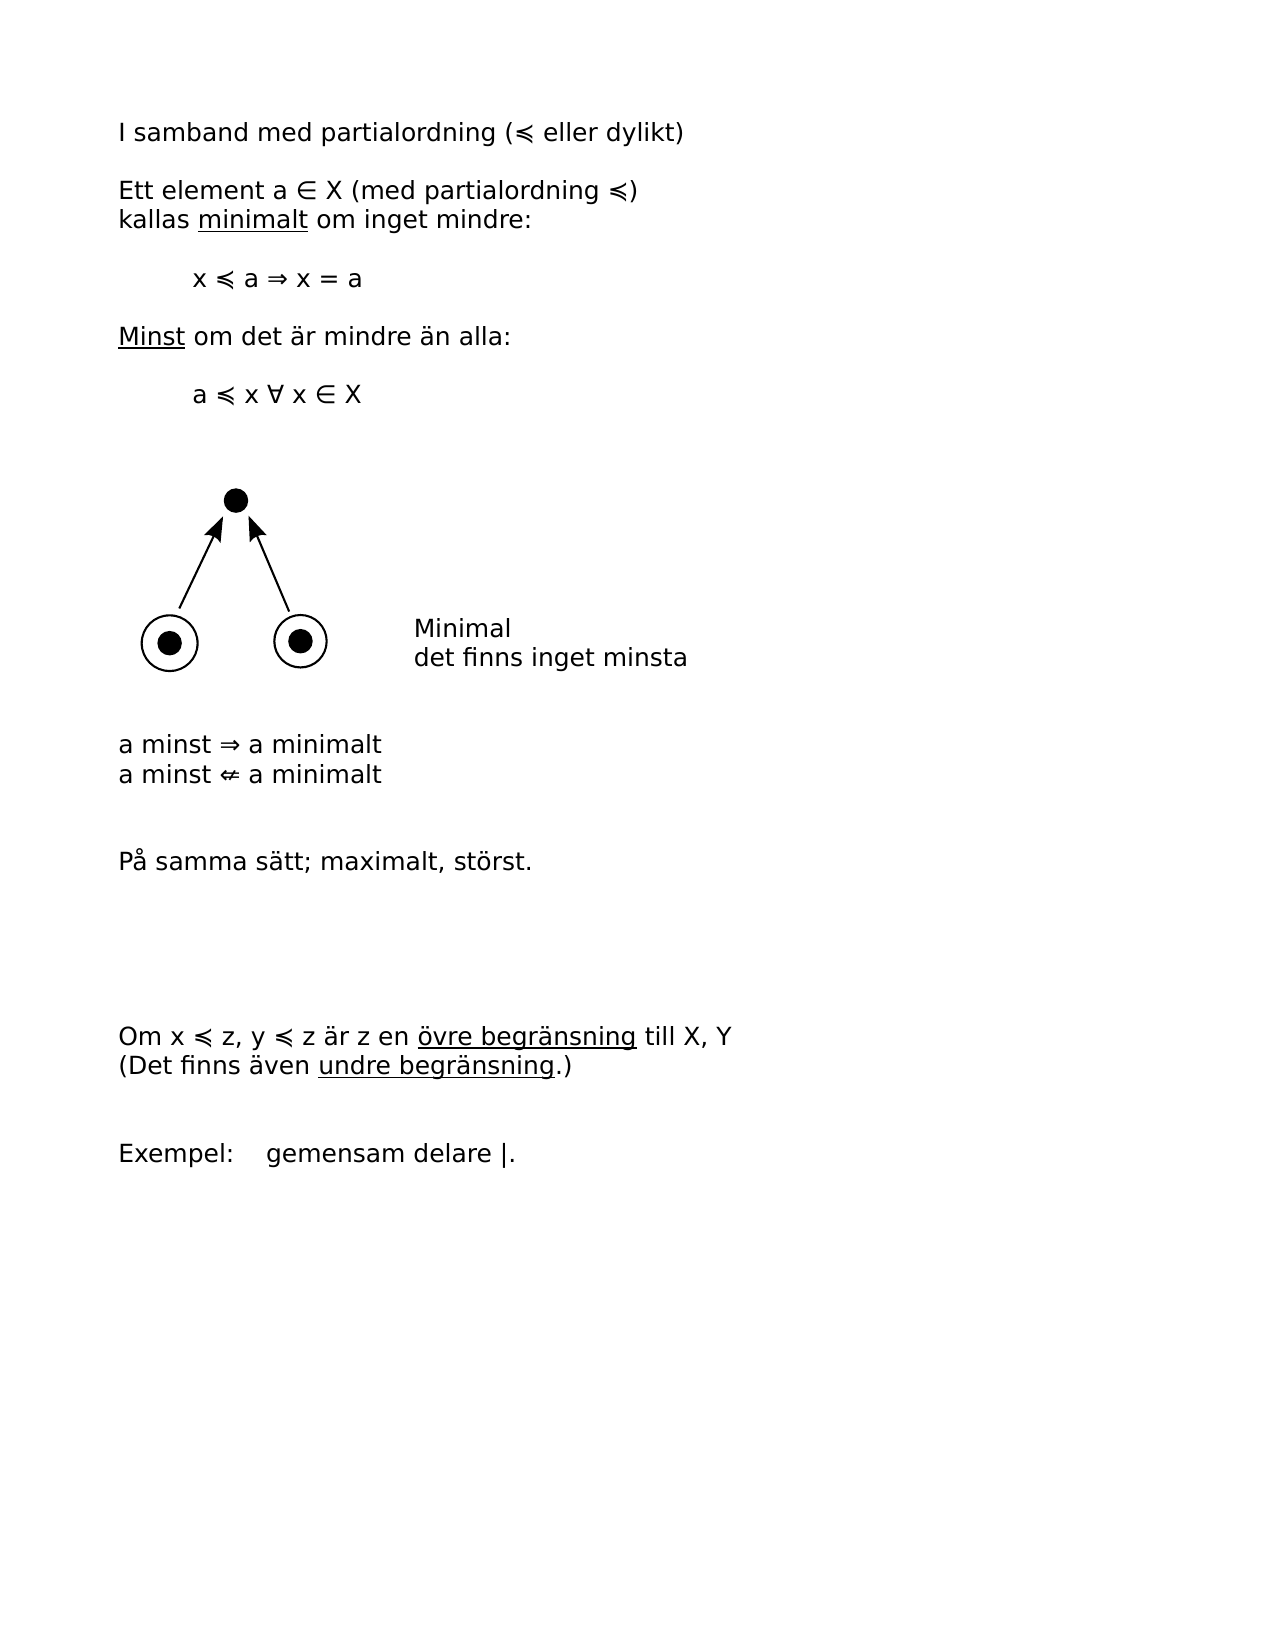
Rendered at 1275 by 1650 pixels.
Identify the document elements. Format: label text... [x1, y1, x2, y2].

text (Det finns även undre begränsning.) [118, 1051, 1157, 1081]
text Exempel: gemensam delare |. [118, 1139, 1157, 1168]
text [118, 643, 162, 672]
text a minst ⇍ a minimalt [118, 760, 1157, 789]
text [176, 614, 293, 643]
text [143, 643, 196, 669]
text I samband med partialordning (≼ eller dylikt) [118, 118, 1157, 147]
text a ≼ x ∀ x ∈ X [118, 381, 1157, 410]
text [276, 617, 325, 643]
text a minst ⇒ a minimalt [118, 731, 1157, 760]
text Minimal [308, 614, 1157, 643]
text På samma sätt; maximalt, störst. [118, 847, 1157, 876]
text [118, 614, 163, 643]
text [143, 617, 196, 643]
text x ≼ a ⇒ x = a [118, 264, 1157, 293]
text det finns inget minsta [178, 643, 1157, 672]
text Ett element a ∈ X (med partialordning ≼) [118, 176, 1157, 206]
text Om x ≼ z, y ≼ z är z en övre begränsning till X, Y [118, 1022, 1157, 1051]
text Minst om det är mindre än alla: [118, 322, 1157, 351]
text kallas minimalt om inget mindre: [118, 206, 1157, 235]
